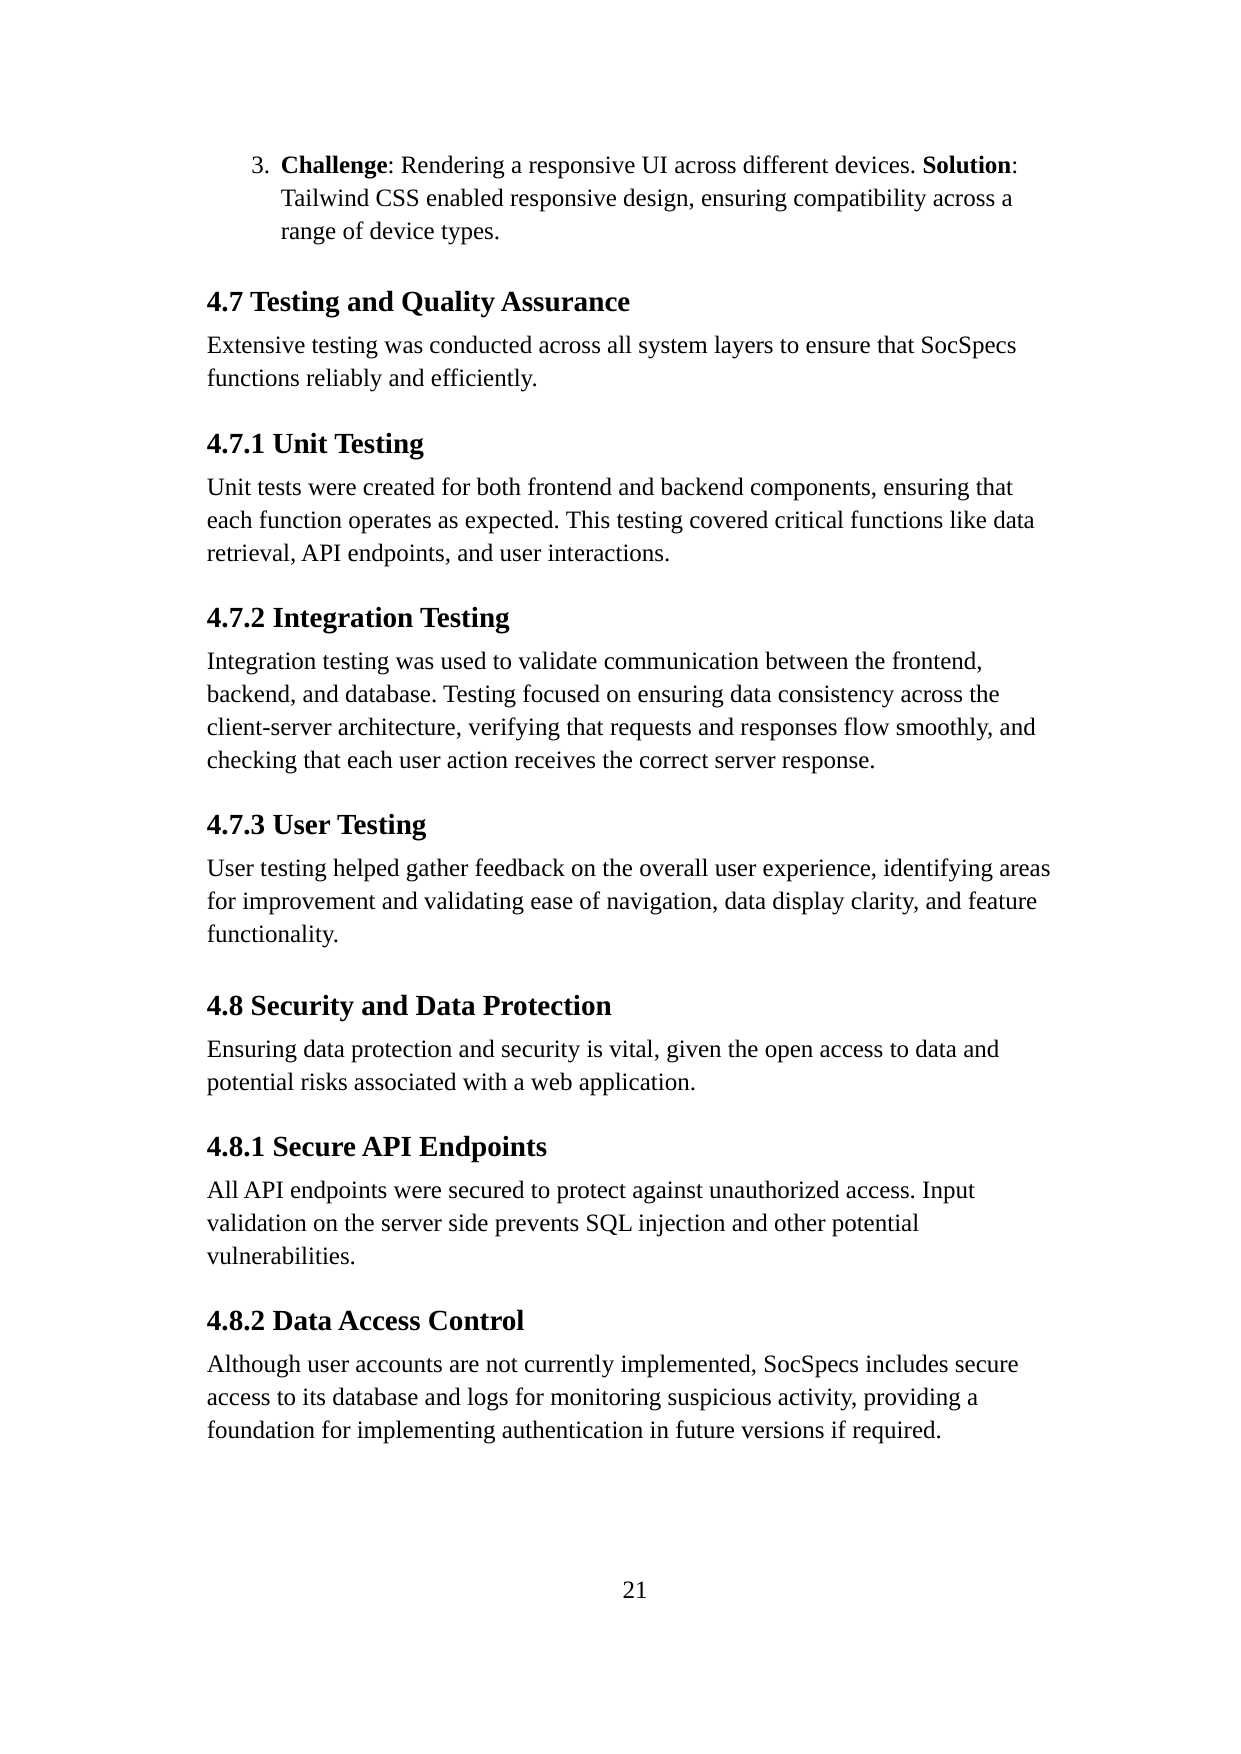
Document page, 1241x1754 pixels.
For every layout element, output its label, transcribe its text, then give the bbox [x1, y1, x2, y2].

subtitle 4.7.1 Unit Testing [207, 426, 1063, 459]
text All API endpoints were secured to protect against unauthorized access. Input validation on the server side prevents SQL injection and other potential vulnerabilities. [207, 1175, 1063, 1270]
text Integration testing was used to validate communication between the frontend, backend, and database. Testing focused on ensuring data consistency across the client-server architecture, verifying that requests and responses flow smoothly, and checking that each user action receives the correct server response. [207, 646, 1063, 774]
list Challenge: Rendering a responsive UI across different devices. Solution: Tailwind CSS enabled responsive design, ensuring compatibility across a range of device types. [251, 150, 1063, 245]
text Unit tests were created for both frontend and backend components, ensuring that each function operates as expected. This testing covered critical functions like data retrieval, API endpoints, and user interactions. [207, 472, 1063, 567]
subtitle 4.8.1 Secure API Endpoints [207, 1129, 1063, 1163]
text User testing helped gather feedback on the overall user experience, identifying areas for improvement and validating ease of navigation, data display clarity, and feature functionality. [207, 853, 1063, 948]
subtitle 4.7 Testing and Quality Assurance [207, 284, 1063, 318]
text Although user accounts are not currently implemented, SocSpecs includes secure access to its database and logs for monitoring suspicious activity, providing a foundation for implementing authentication in future versions if required. [207, 1349, 1063, 1444]
subtitle 4.7.3 User Testing [207, 807, 1063, 841]
subtitle 4.8 Security and Data Protection [207, 988, 1063, 1021]
text Ensuring data protection and security is vital, given the open access to data and potential risks associated with a web application. [207, 1034, 1063, 1096]
text Extensive testing was conducted across all system layers to ensure that SocSpecs functions reliably and efficiently. [207, 331, 1063, 392]
subtitle 4.7.2 Integration Testing [207, 600, 1063, 633]
subtitle 4.8.2 Data Access Control [207, 1303, 1063, 1337]
